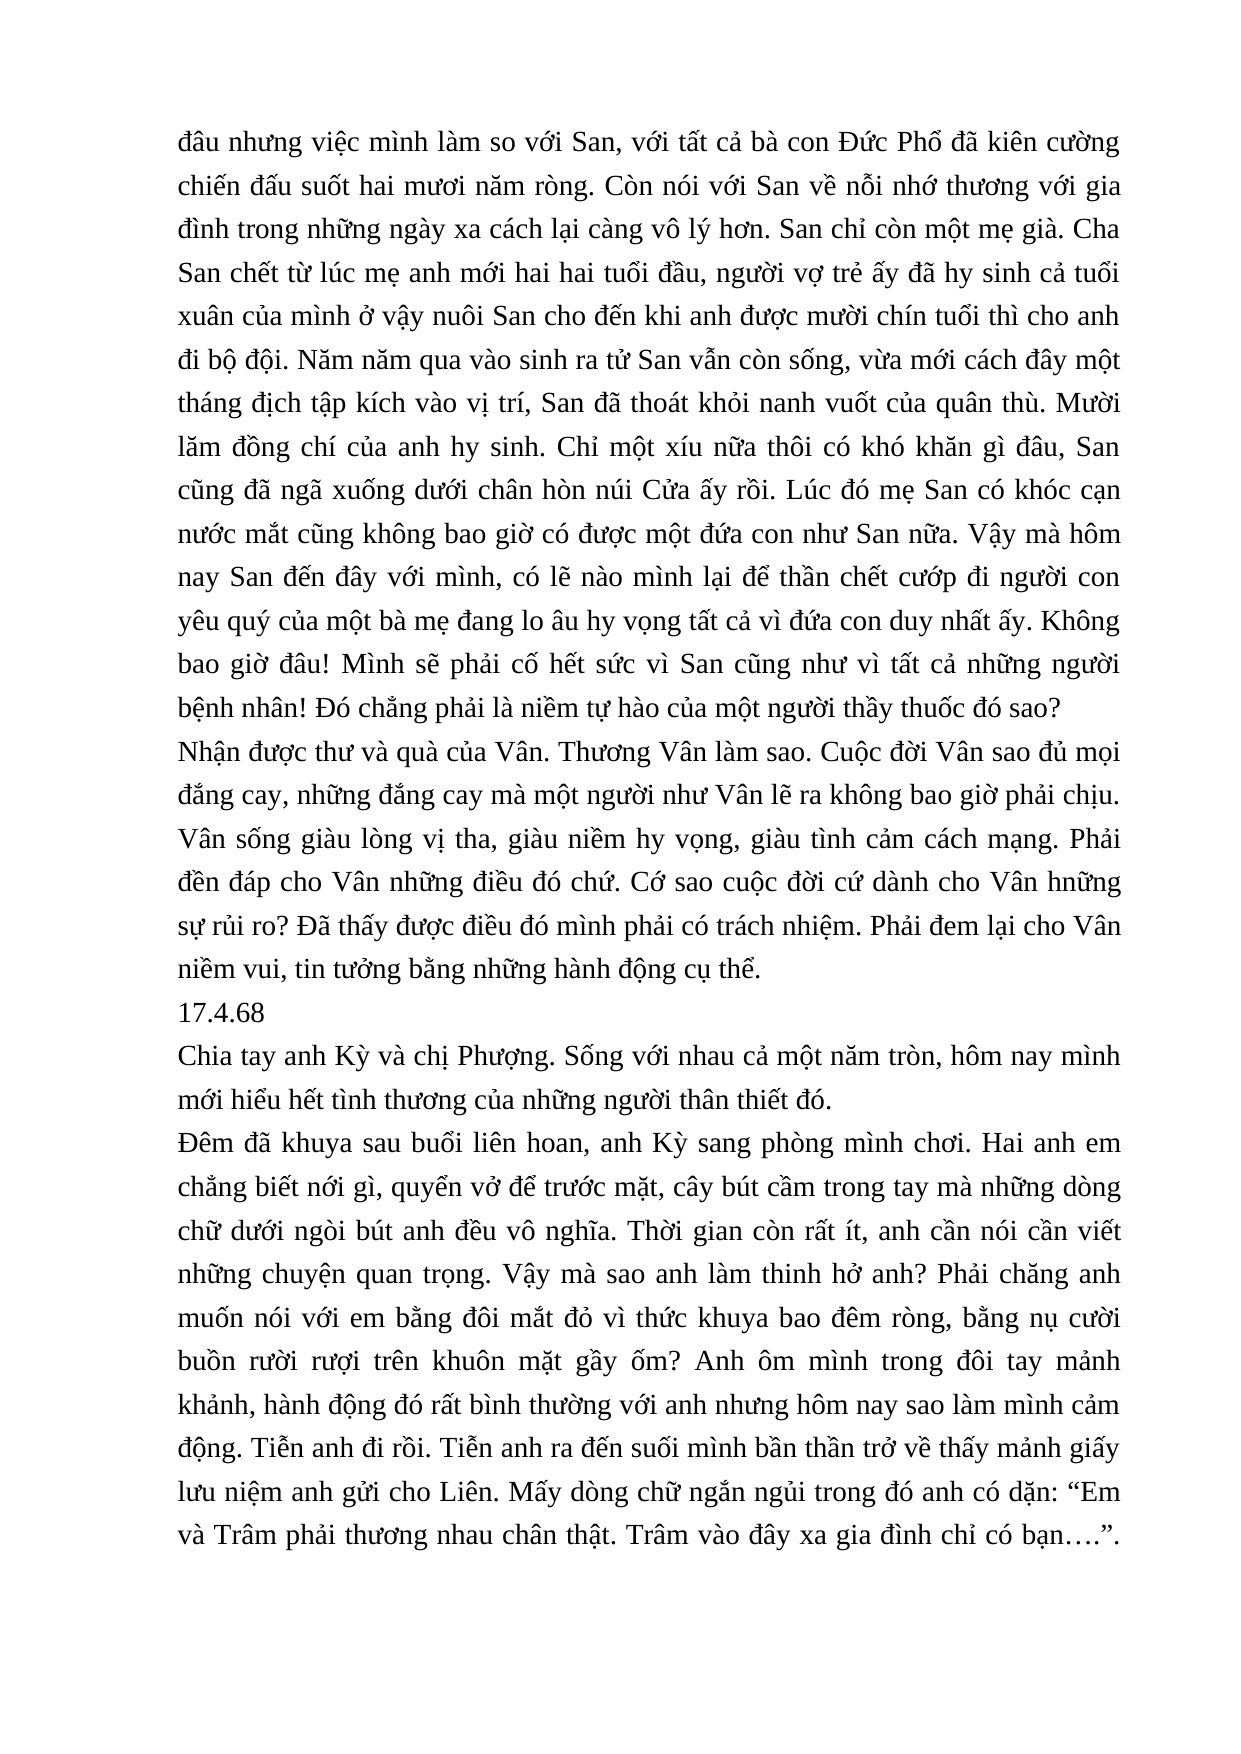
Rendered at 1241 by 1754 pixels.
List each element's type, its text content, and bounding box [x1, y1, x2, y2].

text Đêm đã khuya sau buổi liên hoan, anh Kỳ sang phòng mình chơi. Hai anh em chẳng biết nới gì, quyển vở để trước mặt, cây bút cầm trong tay mà những dòng chữ dưới ngòi bút anh đều vô nghĩa. Thời gian còn rất ít, anh cần nói cần viết những chuyện quan trọng. Vậy mà sao anh làm thinh hở anh? Phải chăng anh muốn nói với em bằng đôi mắt đỏ vì thức khuya bao đêm ròng, bằng nụ cười buồn rười rượi trên khuôn mặt gầy ốm? Anh ôm mình trong đôi tay mảnh khảnh, hành động đó rất bình thường với anh nhưng hôm nay sao làm mình cảm động. Tiễn anh đi rồi. Tiễn anh ra đến suối mình bần thần trở về thấy mảnh giấy lưu niệm anh gửi cho Liên. Mấy dòng chữ ngắn ngủi trong đó anh có dặn: “Em và Trâm phải thương nhau chân thật. Trâm vào đây xa gia đình chỉ có bạn….”. [177, 1126, 1122, 1551]
text Nhận được thư và quà của Vân. Thương Vân làm sao. Cuộc đời Vân sao đủ mọi đắng cay, những đắng cay mà một người như Vân lẽ ra không bao giờ phải chịu. Vân sống giàu lòng vị tha, giàu niềm hy vọng, giàu tình cảm cách mạng. Phải đền đáp cho Vân những điều đó chứ. Cớ sao cuộc đời cứ dành cho Vân hnững sự rủi ro? Đã thấy được điều đó mình phải có trách nhiệm. Phải đem lại cho Vân niềm vui, tin tưởng bằng những hành động cụ thể. [177, 734, 1122, 985]
text đâu nhưng việc mình làm so với San, với tất cả bà con Đức Phổ đã kiên cường chiến đấu suốt hai mươi năm ròng. Còn nói với San về nỗi nhớ thương với gia đình trong những ngày xa cách lại càng vô lý hơn. San chỉ còn một mẹ già. Cha San chết từ lúc mẹ anh mới hai hai tuổi đầu, người vợ trẻ ấy đã hy sinh cả tuổi xuân của mình ở vậy nuôi San cho đến khi anh được mười chín tuổi thì cho anh đi bộ đội. Năm năm qua vào sinh ra tử San vẫn còn sống, vừa mới cách đây một tháng địch tập kích vào vị trí, San đã thoát khỏi nanh vuốt của quân thù. Mười lăm đồng chí của anh hy sinh. Chỉ một xíu nữa thôi có khó khăn gì đâu, San cũng đã ngã xuống dưới chân hòn núi Cửa ấy rồi. Lúc đó mẹ San có khóc cạn nước mắt cũng không bao giờ có được một đứa con như San nữa. Vậy mà hôm nay San đến đây với mình, có lẽ nào mình lại để thần chết cướp đi người con yêu quý của một bà mẹ đang lo âu hy vọng tất cả vì đứa con duy nhất ấy. Không bao giờ đâu! Mình sẽ phải cố hết sức vì San cũng như vì tất cả những người bệnh nhân! Đó chẳng phải là niềm tự hào của một người thầy thuốc đó sao? [177, 124, 1122, 724]
text Chia tay anh Kỳ và chị Phượng. Sống với nhau cả một năm tròn, hôm nay mình mới hiểu hết tình thương của những người thân thiết đó. [177, 1038, 1122, 1116]
text 17.4.68 [177, 995, 1122, 1028]
